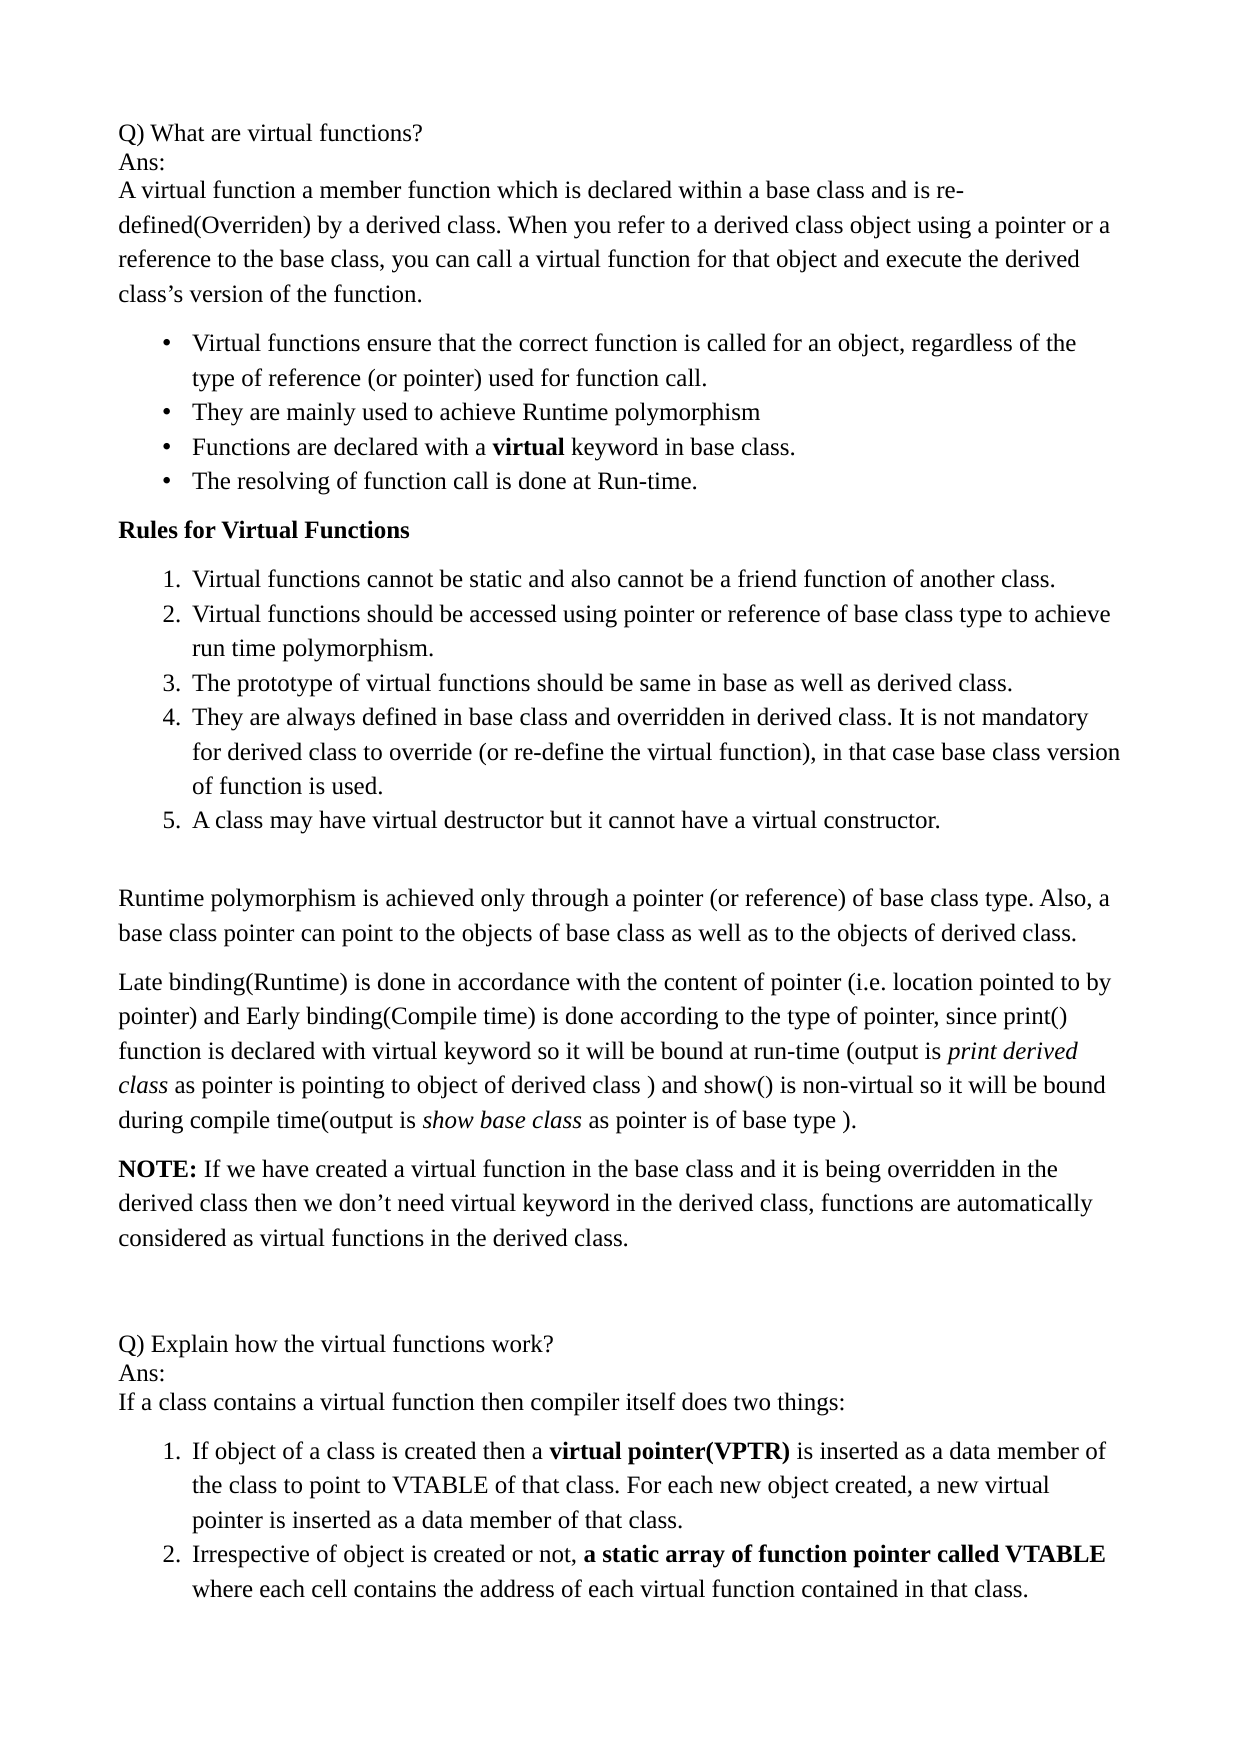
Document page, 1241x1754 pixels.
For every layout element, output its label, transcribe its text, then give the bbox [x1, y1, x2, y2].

text Rules for Virtual Functions [118, 515, 1122, 544]
list A class may have virtual destructor but it cannot have a virtual constructor. [162, 806, 1122, 834]
text Q) What are virtual functions? [118, 118, 1122, 147]
text Q) Explain how the virtual functions work? [118, 1329, 1122, 1358]
list Irrespective of object is created or not, a static array of function pointer called VTABLE where each cell contains the address of each virtual function contained in that class. [162, 1539, 1122, 1603]
text Ans: [118, 147, 1122, 176]
text Late binding(Runtime) is done in accordance with the content of pointer (i.e. location pointed to by pointer) and Early binding(Compile time) is done according to the type of pointer, since print() function is declared with virtual keyword so it will be bound at run-time (output is print derived class as pointer is pointing to object of derived class ) and show() is non-virtual so it will be bound during compile time(output is show base class as pointer is of base type ). [118, 967, 1122, 1133]
list If object of a class is created then a virtual pointer(VPTR) is inserted as a data member of the class to point to VTABLE of that class. For each new object created, a new virtual pointer is inserted as a data member of that class. [162, 1436, 1122, 1534]
list Functions are declared with a virtual keyword in base class. [162, 432, 1122, 460]
list Virtual functions should be accessed using pointer or reference of base class type to achieve run time polymorphism. [162, 599, 1122, 662]
text Runtime polymorphism is achieved only through a pointer (or reference) of base class type. Also, a base class pointer can point to the objects of base class as well as to the objects of derived class. [118, 883, 1122, 947]
list The resolving of function call is done at Run-time. [162, 466, 1122, 495]
text A virtual function a member function which is declared within a base class and is re-defined(Overriden) by a derived class. When you refer to a derived class object using a pointer or a reference to the base class, you can call a virtual function for that object and execute the derived class’s version of the function. [118, 176, 1122, 308]
list Virtual functions cannot be static and also cannot be a friend function of another class. [162, 564, 1122, 593]
list Virtual functions ensure that the correct function is called for an object, regardless of the type of reference (or pointer) used for function call. [162, 328, 1122, 391]
text If a class contains a virtual function then compiler itself does two things: [118, 1387, 1122, 1416]
text Ans: [118, 1358, 1122, 1387]
text NOTE: If we have created a virtual function in the base class and it is being overridden in the derived class then we don’t need virtual keyword in the derived class, functions are automatically considered as virtual functions in the derived class. [118, 1154, 1122, 1252]
list They are always defined in base class and overridden in derived class. It is not mandatory for derived class to override (or re-define the virtual function), in that case base class version of function is used. [162, 702, 1122, 800]
list They are mainly used to achieve Runtime polymorphism [162, 397, 1122, 426]
list The prototype of virtual functions should be same in base as well as derived class. [162, 668, 1122, 696]
